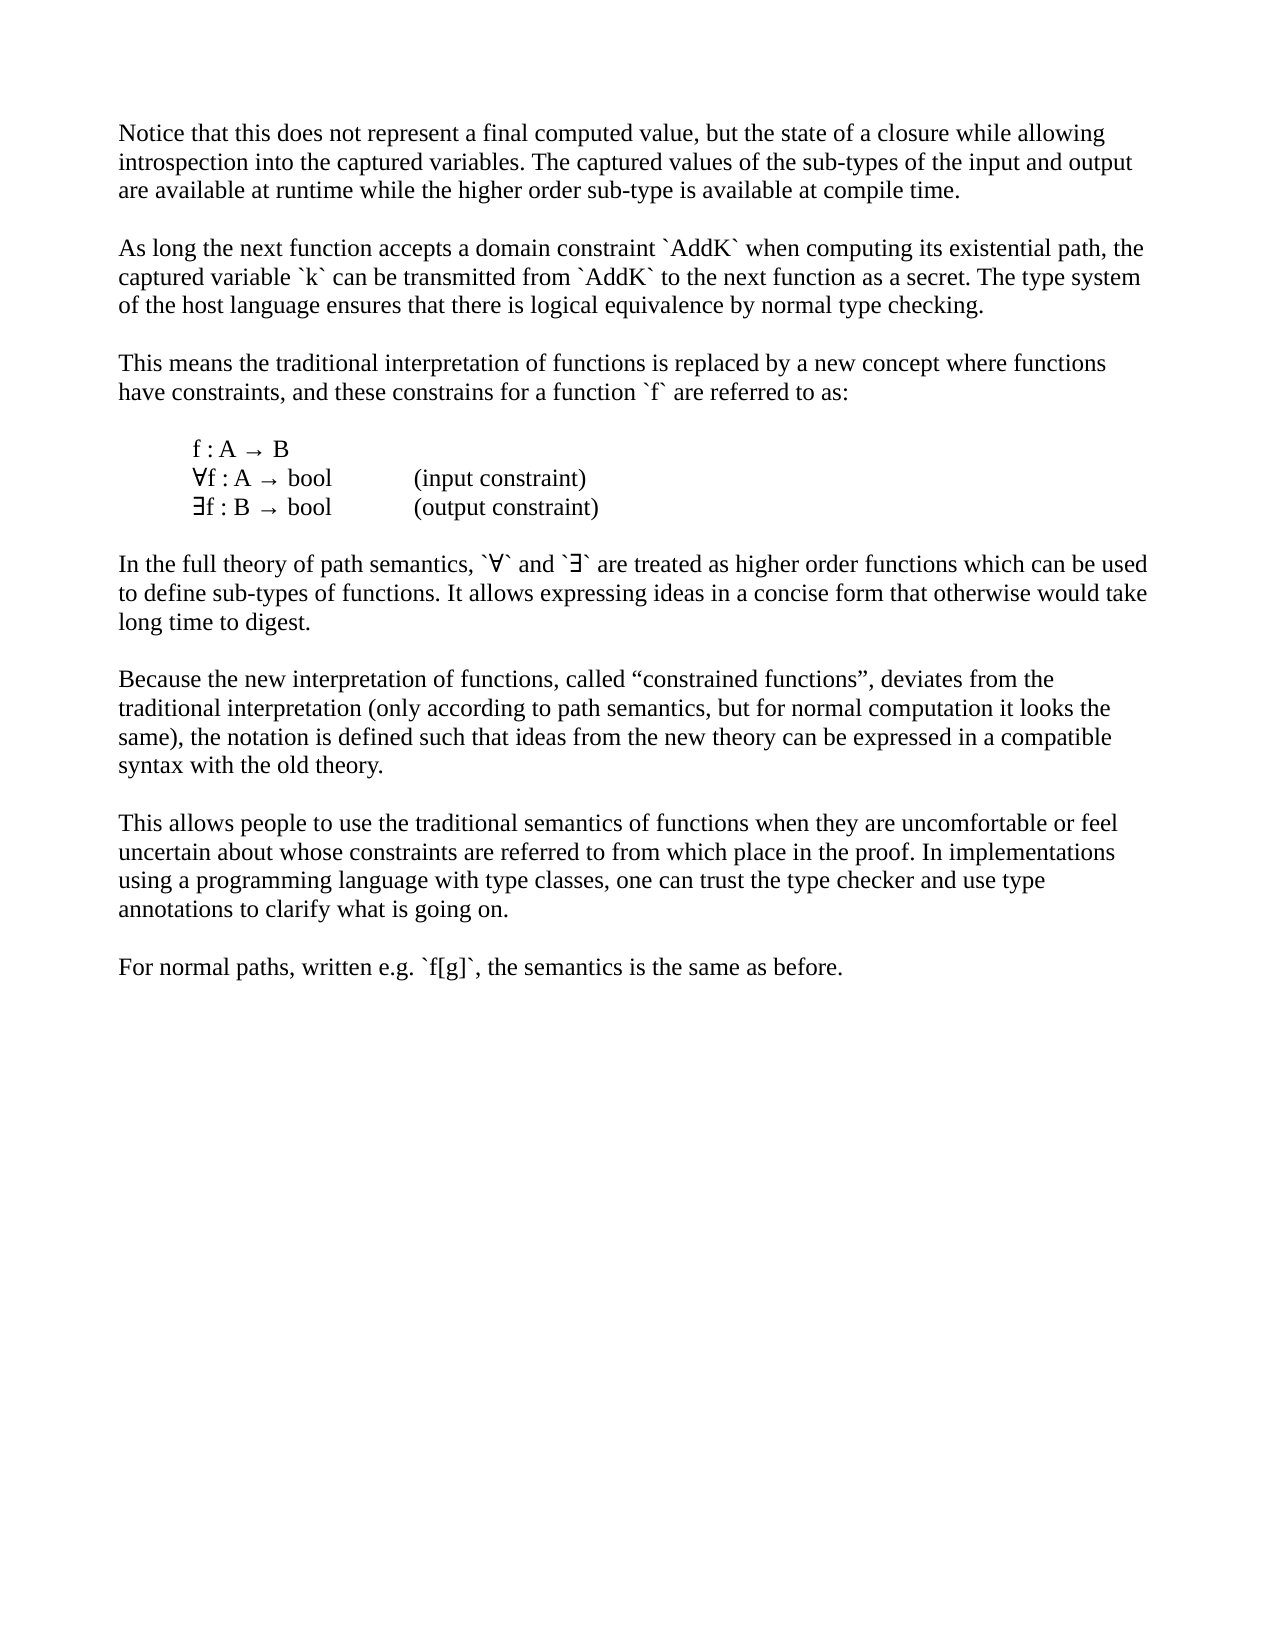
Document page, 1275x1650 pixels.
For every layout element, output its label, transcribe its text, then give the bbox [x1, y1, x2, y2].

text As long the next function accepts a domain constraint `AddK` when computing its existential path, the captured variable `k` can be transmitted from `AddK` to the next function as a secret. The type system of the host language ensures that there is logical equivalence by normal type checking. [118, 233, 1157, 319]
text This allows people to use the traditional semantics of functions when they are uncomfortable or feel uncertain about whose constraints are referred to from which place in the proof. In implementations using a programming language with type classes, one can trust the type checker and use type annotations to clarify what is going on. [118, 808, 1157, 923]
text f : A → B [118, 434, 1157, 463]
text Because the new interpretation of functions, called “constrained functions”, deviates from the traditional interpretation (only according to path semantics, but for normal computation it looks the same), the notation is defined such that ideas from the new theory can be expressed in a compatible syntax with the old theory. [118, 664, 1157, 779]
text ∀f : A → bool (input constraint) [118, 463, 1157, 492]
text ∃f : B → bool (output constraint) [118, 492, 1157, 521]
text Notice that this does not represent a final computed value, but the state of a closure while allowing introspection into the captured variables. The captured values of the sub-types of the input and output are available at runtime while the higher order sub-type is available at compile time. [118, 118, 1157, 204]
text In the full theory of path semantics, `∀` and `∃` are treated as higher order functions which can be used to define sub-types of functions. It allows expressing ideas in a concise form that otherwise would take long time to digest. [118, 549, 1157, 636]
text For normal paths, written e.g. `f[g]`, the semantics is the same as before. [118, 952, 1157, 981]
text This means the traditional interpretation of functions is replaced by a new concept where functions have constraints, and these constrains for a function `f` are referred to as: [118, 348, 1157, 406]
